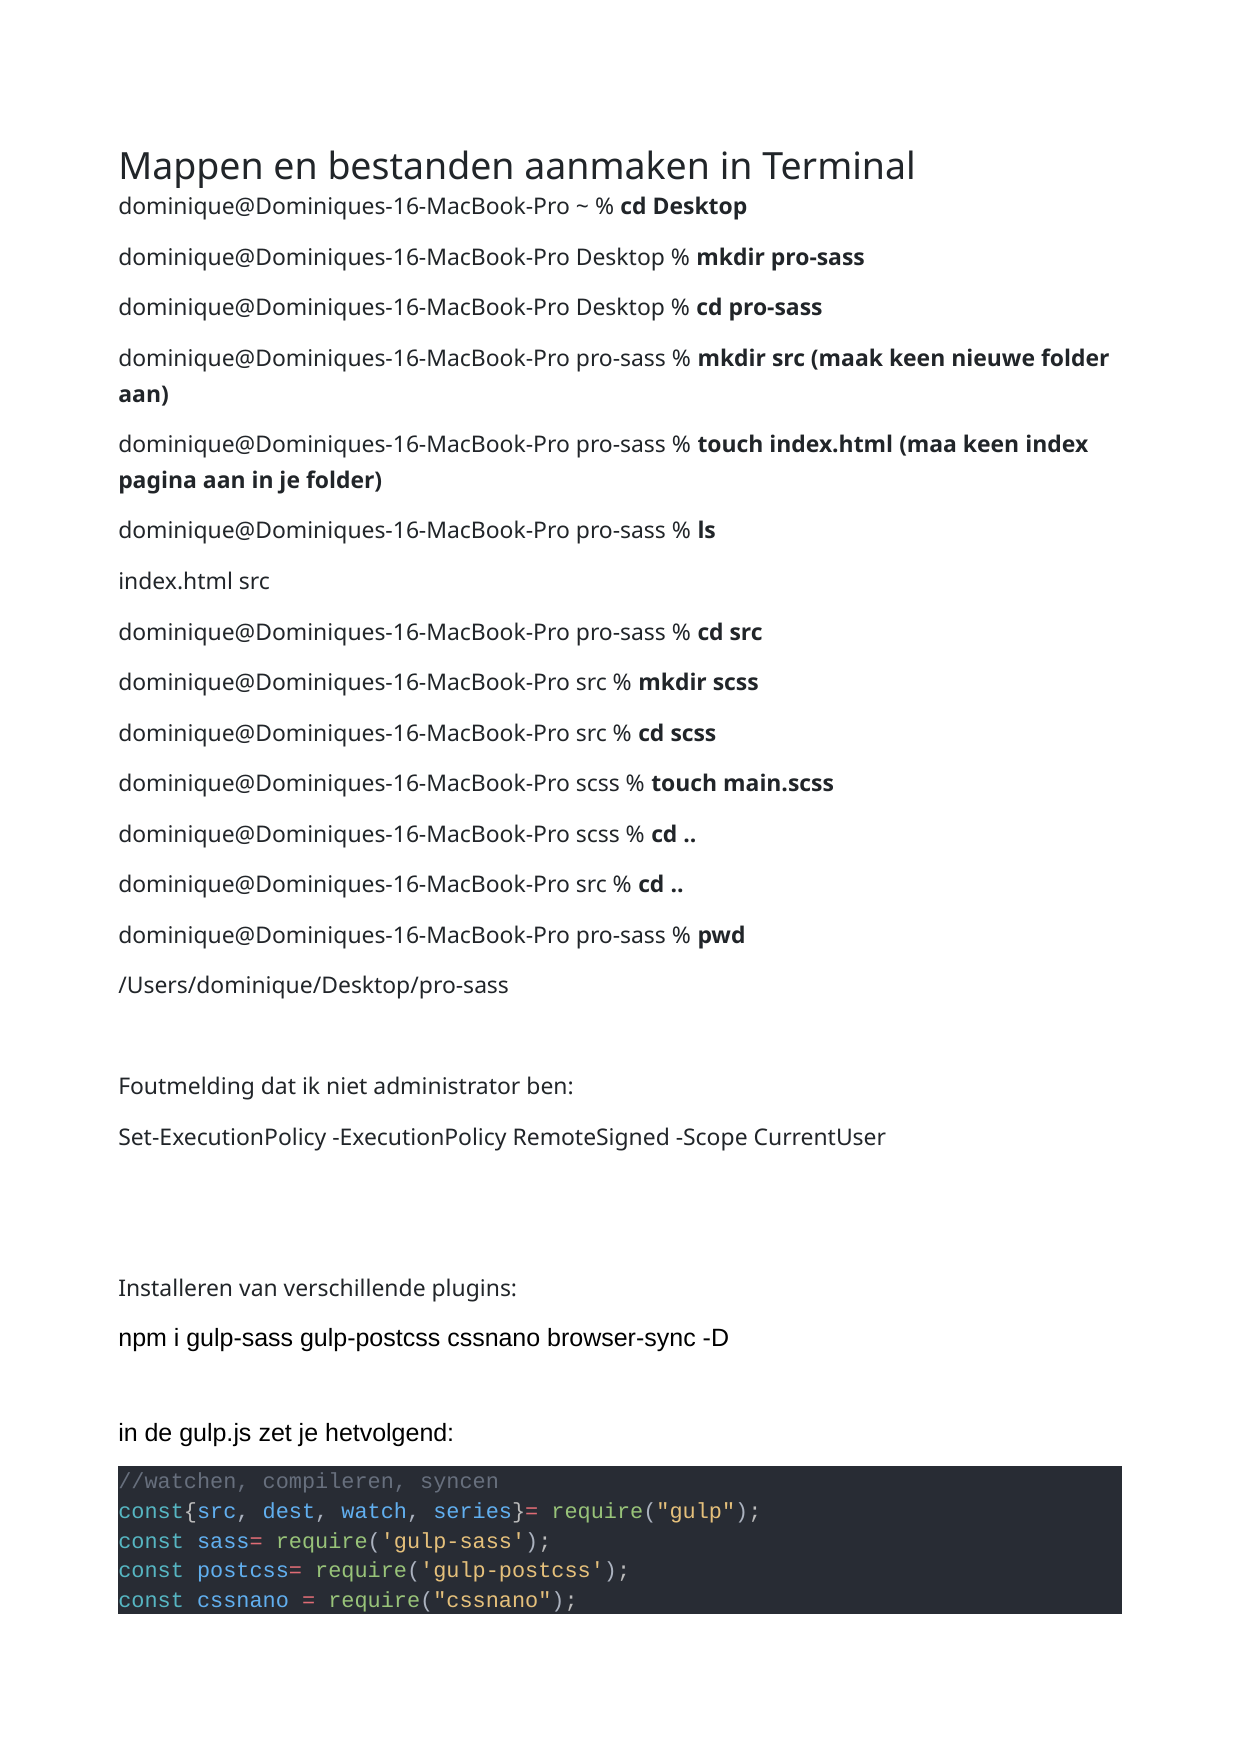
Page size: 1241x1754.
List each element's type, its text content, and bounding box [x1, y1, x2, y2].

text dominique@Dominiques-16-MacBook-Pro src % cd .. [118, 868, 1122, 899]
text npm i gulp-sass gulp-postcss cssnano browser-sync -D [118, 1323, 1122, 1352]
text const sass= require('gulp-sass'); [118, 1525, 1122, 1555]
text const postcss= require('gulp-postcss'); [118, 1555, 1122, 1584]
text dominique@Dominiques-16-MacBook-Pro pro-sass % touch index.html (maa keen index pagina aan in je folder) [118, 428, 1122, 495]
text dominique@Dominiques-16-MacBook-Pro ~ % cd Desktop [118, 190, 1122, 221]
text dominique@Dominiques-16-MacBook-Pro scss % cd .. [118, 818, 1122, 849]
text in de gulp.js zet je hetvolgend: [118, 1418, 1122, 1447]
text /Users/dominique/Desktop/pro-sass [118, 969, 1122, 1000]
text dominique@Dominiques-16-MacBook-Pro pro-sass % cd src [118, 616, 1122, 647]
text dominique@Dominiques-16-MacBook-Pro pro-sass % pwd [118, 919, 1122, 950]
text //watchen, compileren, syncen [118, 1466, 1122, 1495]
text dominique@Dominiques-16-MacBook-Pro pro-sass % mkdir src (maak keen nieuwe folder aan) [118, 342, 1122, 409]
text dominique@Dominiques-16-MacBook-Pro src % cd scss [118, 717, 1122, 748]
text dominique@Dominiques-16-MacBook-Pro pro-sass % ls [118, 514, 1122, 546]
text Foutmelding dat ik niet administrator ben: [118, 1070, 1122, 1101]
text index.html src [118, 565, 1122, 596]
text Set-ExecutionPolicy -ExecutionPolicy RemoteSigned -Scope CurrentUser [118, 1121, 1122, 1152]
text const cssnano = require("cssnano"); [118, 1584, 1122, 1614]
text dominique@Dominiques-16-MacBook-Pro src % mkdir scss [118, 666, 1122, 697]
text dominique@Dominiques-16-MacBook-Pro Desktop % cd pro-sass [118, 291, 1122, 322]
text Installeren van verschillende plugins: [118, 1272, 1122, 1303]
text dominique@Dominiques-16-MacBook-Pro Desktop % mkdir pro-sass [118, 241, 1122, 272]
text dominique@Dominiques-16-MacBook-Pro scss % touch main.scss [118, 767, 1122, 798]
subtitle Mappen en bestanden aanmaken in Terminal [118, 139, 1122, 190]
text const{src, dest, watch, series}= require("gulp"); [118, 1495, 1122, 1525]
